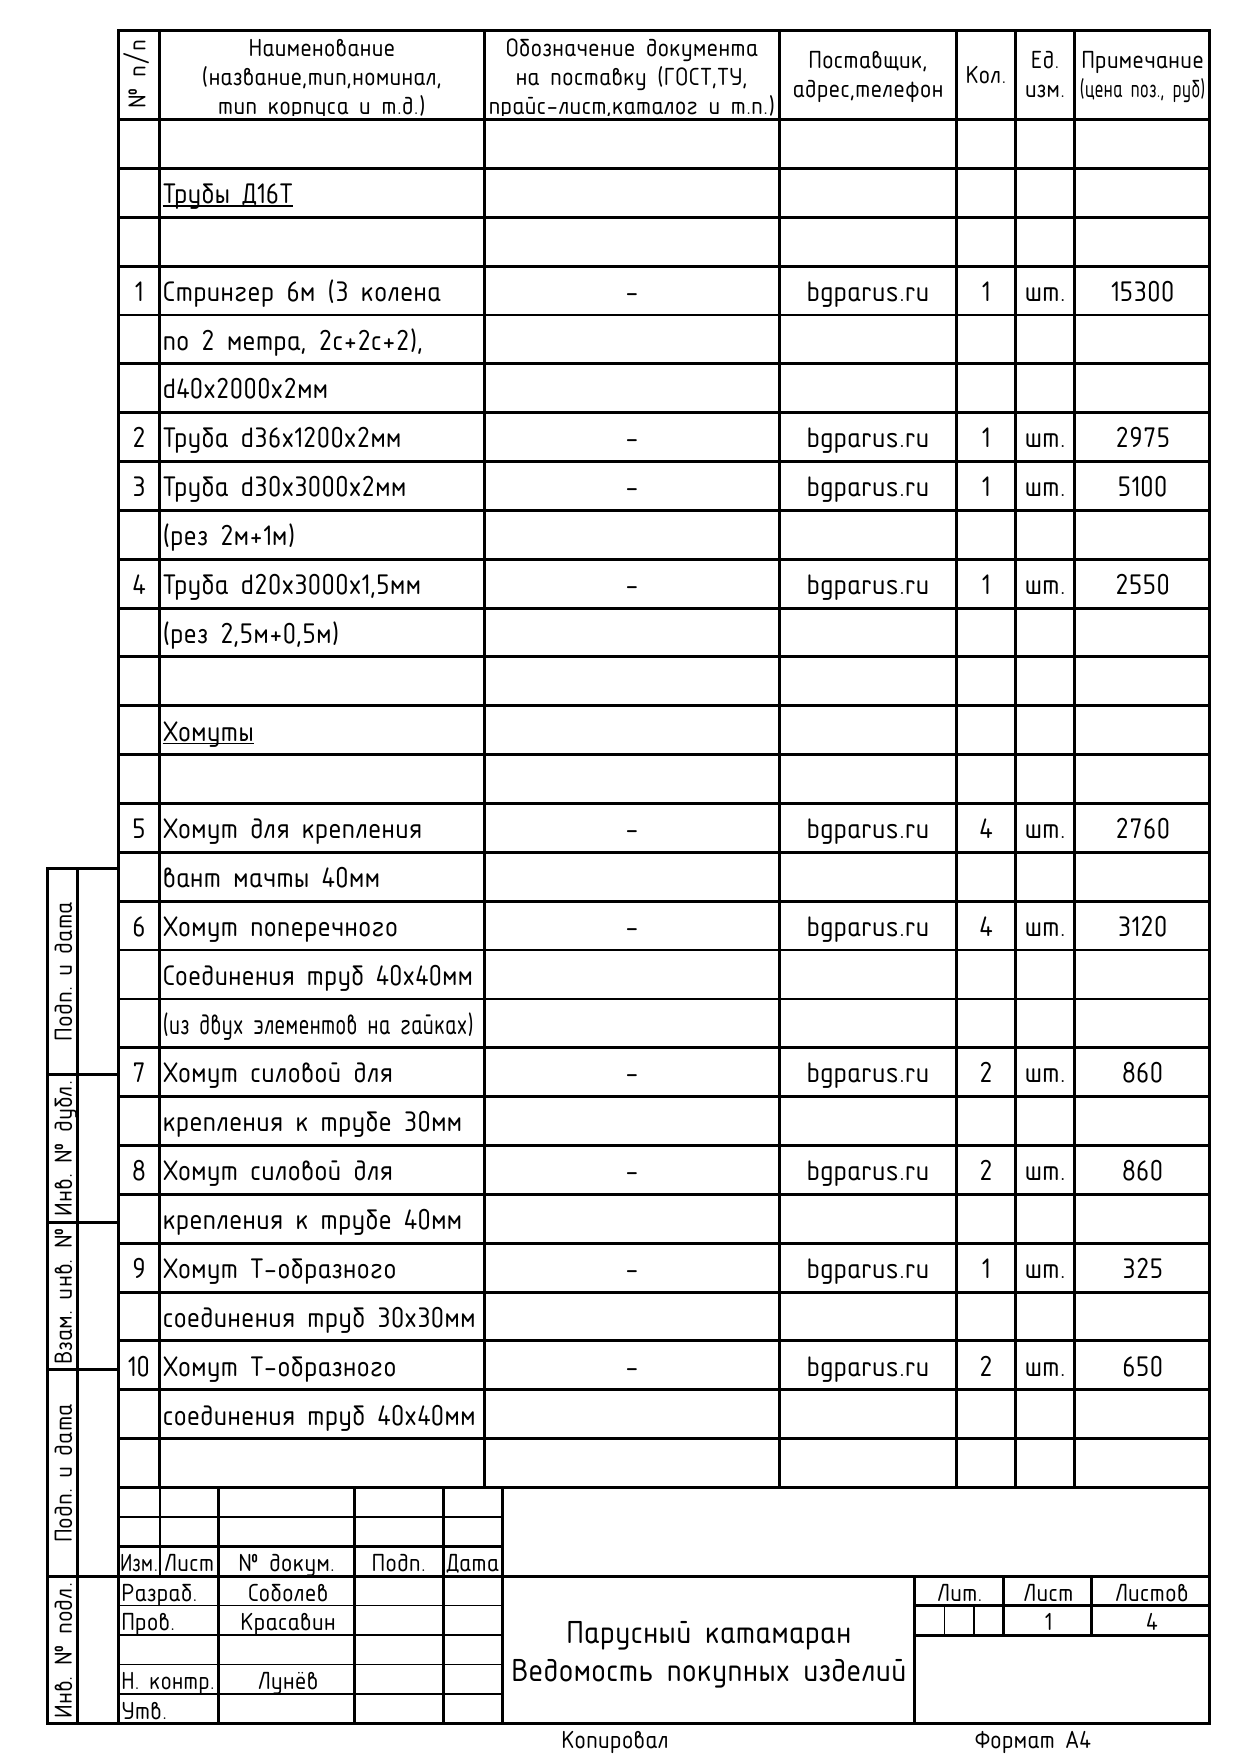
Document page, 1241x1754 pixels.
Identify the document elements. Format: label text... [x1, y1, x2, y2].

table_cell [958, 707, 1014, 753]
table_cell bgparus.ru [781, 414, 955, 460]
table_cell bgparus.ru [781, 268, 955, 313]
table_cell [486, 365, 778, 411]
table_cell [1076, 365, 1211, 411]
table_cell [118, 756, 158, 802]
table_cell - [486, 1245, 778, 1291]
table_cell bgparus.ru [781, 1245, 955, 1291]
table_cell [1017, 1294, 1073, 1339]
table_cell 1 [958, 561, 1014, 607]
table_cell [161, 121, 483, 167]
table_cell [1017, 170, 1073, 216]
table_cell - [486, 1342, 778, 1388]
table_cell 860 [1076, 1049, 1211, 1095]
table_header Обозначение документа на поставку (ГОСТ,ТУ, прайс-лист,каталог и т.п.) [486, 30, 778, 118]
table_cell [486, 512, 778, 558]
table_cell [486, 1294, 778, 1339]
table_cell вант мачты 40мм [161, 854, 483, 900]
table_cell [958, 854, 1014, 900]
table_cell [1076, 219, 1211, 264]
table_cell [119, 1196, 158, 1242]
table_cell [1076, 1098, 1211, 1144]
table_cell [486, 1440, 778, 1486]
table_cell [486, 951, 778, 997]
table_cell 650 [1076, 1342, 1211, 1388]
table_cell [486, 1000, 778, 1046]
table_cell [781, 951, 955, 997]
table_cell [486, 707, 778, 753]
table_cell [958, 610, 1014, 655]
table_cell [119, 1294, 158, 1339]
table_cell шт. [1017, 903, 1073, 948]
table_cell [486, 316, 778, 362]
table_cell [1076, 951, 1211, 997]
table_cell по 2 метра, 2с+2с+2), [161, 316, 483, 362]
table_cell [781, 854, 955, 900]
table_cell [486, 1391, 778, 1437]
table_cell [486, 1196, 778, 1242]
table_cell [1076, 1391, 1211, 1437]
table_cell 10 [119, 1342, 158, 1388]
table_cell [781, 1440, 955, 1486]
table_cell [1076, 121, 1211, 167]
table_cell [958, 121, 1014, 167]
table_cell [1076, 1440, 1211, 1486]
table_cell - [486, 1147, 778, 1193]
table_cell [118, 707, 158, 753]
table_cell [1017, 1000, 1073, 1046]
table_cell [486, 854, 778, 900]
table_cell Хомуты [161, 707, 483, 753]
table_cell [958, 1196, 1014, 1242]
table_cell bgparus.ru [781, 561, 955, 607]
table_cell соединения труб 30х30мм [161, 1294, 483, 1339]
table_cell Хомут силовой для [161, 1049, 483, 1095]
table_header Ед. изм. [1017, 30, 1073, 118]
table_cell [1017, 1440, 1073, 1486]
table_cell [781, 610, 955, 655]
table_cell крепления к трубе 30мм [161, 1098, 483, 1144]
table_cell [958, 1440, 1014, 1486]
table_cell [118, 658, 158, 704]
table_cell [781, 1196, 955, 1242]
table_cell 2 [118, 414, 158, 460]
table_cell Стрингер 6м (3 колена [161, 268, 483, 313]
table_cell [119, 1391, 158, 1437]
table_cell шт. [1017, 414, 1073, 460]
table_cell 9 [119, 1245, 158, 1291]
table_cell bgparus.ru [781, 1342, 955, 1388]
table_cell крепления к трубе 40мм [161, 1196, 483, 1242]
table_cell d40x2000x2мм [161, 365, 483, 411]
table_cell [1076, 854, 1211, 900]
table_cell [161, 219, 483, 264]
table_cell [118, 316, 158, 362]
table_cell 2975 [1076, 414, 1211, 460]
table_cell [486, 219, 778, 264]
table_cell [1076, 316, 1211, 362]
table_cell [1076, 707, 1211, 753]
table_cell 325 [1076, 1245, 1211, 1291]
table_cell Труба d30x3000x2мм [161, 463, 483, 509]
table_cell шт. [1017, 805, 1073, 851]
table_cell 860 [1076, 1147, 1211, 1193]
table_cell [1017, 219, 1073, 264]
table_cell [486, 121, 778, 167]
table_cell [781, 121, 955, 167]
table_cell 1 [958, 268, 1014, 313]
table_cell Труба d36x1200x2мм [161, 414, 483, 460]
table_header № п/п [118, 30, 158, 118]
table_header Наименование (название,тип,номинал, тип корпуса и т.д.) [161, 30, 483, 118]
table_cell Соединения труб 40x40мм [161, 951, 483, 997]
table_cell [958, 658, 1014, 704]
table_cell 8 [119, 1147, 158, 1193]
table_cell [1017, 121, 1073, 167]
table_cell шт. [1017, 561, 1073, 607]
table_cell [1076, 756, 1211, 802]
table_header Примечание (цена поз., руб) [1076, 30, 1211, 118]
table_cell 2550 [1076, 561, 1211, 607]
table_cell 15300 [1076, 268, 1211, 313]
table_cell [958, 316, 1014, 362]
table_cell Хомут для крепления [161, 805, 483, 851]
table_cell [958, 1000, 1014, 1046]
table_cell - [486, 463, 778, 509]
table_cell [1017, 854, 1073, 900]
table_cell 3 [118, 463, 158, 509]
table_cell 2 [958, 1147, 1014, 1193]
table_cell [118, 512, 158, 558]
table_cell [119, 1000, 158, 1046]
table_cell [958, 1098, 1014, 1144]
table_cell bgparus.ru [781, 805, 955, 851]
table_cell 1 [118, 268, 158, 313]
table_cell [781, 219, 955, 264]
table_cell шт. [1017, 1342, 1073, 1388]
table_cell [781, 512, 955, 558]
table_cell [1076, 658, 1211, 704]
table_cell [486, 170, 778, 216]
table_header Кол. [958, 30, 1014, 118]
table_cell [781, 1098, 955, 1144]
table_cell [119, 1098, 158, 1144]
table_cell (рез 2м+1м) [161, 512, 483, 558]
table_cell Хомут Т-образного [161, 1245, 483, 1291]
table_cell [781, 365, 955, 411]
table_cell [1017, 756, 1073, 802]
table_cell [1017, 316, 1073, 362]
table_cell [781, 1000, 955, 1046]
table_cell 1 [958, 414, 1014, 460]
table_cell [1017, 1196, 1073, 1242]
table_cell [781, 316, 955, 362]
table_cell шт. [1017, 1049, 1073, 1095]
table_cell [1076, 170, 1211, 216]
table_cell [118, 121, 158, 167]
table_cell Хомут поперечного [161, 903, 483, 948]
table_cell [161, 756, 483, 802]
table_cell 1 [958, 463, 1014, 509]
table_cell [118, 854, 158, 900]
table_cell [958, 951, 1014, 997]
table_cell [118, 610, 158, 655]
table_cell - [486, 268, 778, 313]
table_cell bgparus.ru [781, 1049, 955, 1095]
table_cell [1076, 1000, 1211, 1046]
table_cell [781, 707, 955, 753]
table_cell 4 [958, 903, 1014, 948]
table_cell шт. [1017, 268, 1073, 313]
table_cell [119, 1440, 158, 1486]
table_cell 4 [958, 805, 1014, 851]
table_cell [781, 1294, 955, 1339]
table_cell bgparus.ru [781, 903, 955, 948]
table_cell - [486, 414, 778, 460]
table_cell 5100 [1076, 463, 1211, 509]
table_cell [1017, 365, 1073, 411]
table_cell [1076, 512, 1211, 558]
table_cell [118, 365, 158, 411]
table_cell [1017, 1391, 1073, 1437]
table_cell [119, 951, 158, 997]
table_cell шт. [1017, 1245, 1073, 1291]
table_cell bgparus.ru [781, 1147, 955, 1193]
table_cell [486, 756, 778, 802]
table_cell [1017, 707, 1073, 753]
table_cell [1076, 1294, 1211, 1339]
table_cell шт. [1017, 463, 1073, 509]
table_cell [161, 658, 483, 704]
table_cell [486, 658, 778, 704]
table_cell [1017, 658, 1073, 704]
table_cell 7 [119, 1049, 158, 1095]
table_cell [118, 219, 158, 264]
table_cell bgparus.ru [781, 463, 955, 509]
table_cell Хомут Т-образного [161, 1342, 483, 1388]
table_cell 2760 [1076, 805, 1211, 851]
table_cell 2 [958, 1049, 1014, 1095]
table_cell [1076, 610, 1211, 655]
table_cell 3120 [1076, 903, 1211, 948]
table_cell (из двух элементов на гайках) [161, 1000, 483, 1046]
table_cell [486, 1098, 778, 1144]
table_cell [958, 219, 1014, 264]
table_cell [1017, 951, 1073, 997]
table_cell [781, 658, 955, 704]
table_cell 5 [118, 805, 158, 851]
table_cell 6 [119, 903, 158, 948]
table_cell [781, 170, 955, 216]
table_cell [1017, 610, 1073, 655]
table_cell 2 [958, 1342, 1014, 1388]
table_cell [1076, 1196, 1211, 1242]
table_cell [118, 170, 158, 216]
table_cell (рез 2,5м+0,5м) [161, 610, 483, 655]
table_cell Хомут силовой для [161, 1147, 483, 1193]
table_cell - [486, 805, 778, 851]
table_cell [958, 1391, 1014, 1437]
table_cell [781, 756, 955, 802]
table_cell [958, 756, 1014, 802]
table_cell 4 [118, 561, 158, 607]
table_cell [958, 170, 1014, 216]
table_cell - [486, 561, 778, 607]
table_cell [1017, 512, 1073, 558]
table_cell Трубы Д16Т [161, 170, 483, 216]
table_cell Труба d20x3000х1,5мм [161, 561, 483, 607]
table_cell [958, 1294, 1014, 1339]
table_cell шт. [1017, 1147, 1073, 1193]
table_cell 1 [958, 1245, 1014, 1291]
table_header Поставщик, адрес,телефон [781, 30, 955, 118]
table_cell - [486, 903, 778, 948]
table_cell [1017, 1098, 1073, 1144]
table_cell [161, 1440, 483, 1486]
table_cell - [486, 1049, 778, 1095]
table_cell [781, 1391, 955, 1437]
table_cell [958, 365, 1014, 411]
table_cell соединения труб 40х40мм [161, 1391, 483, 1437]
table_cell [958, 512, 1014, 558]
table_cell [486, 610, 778, 655]
